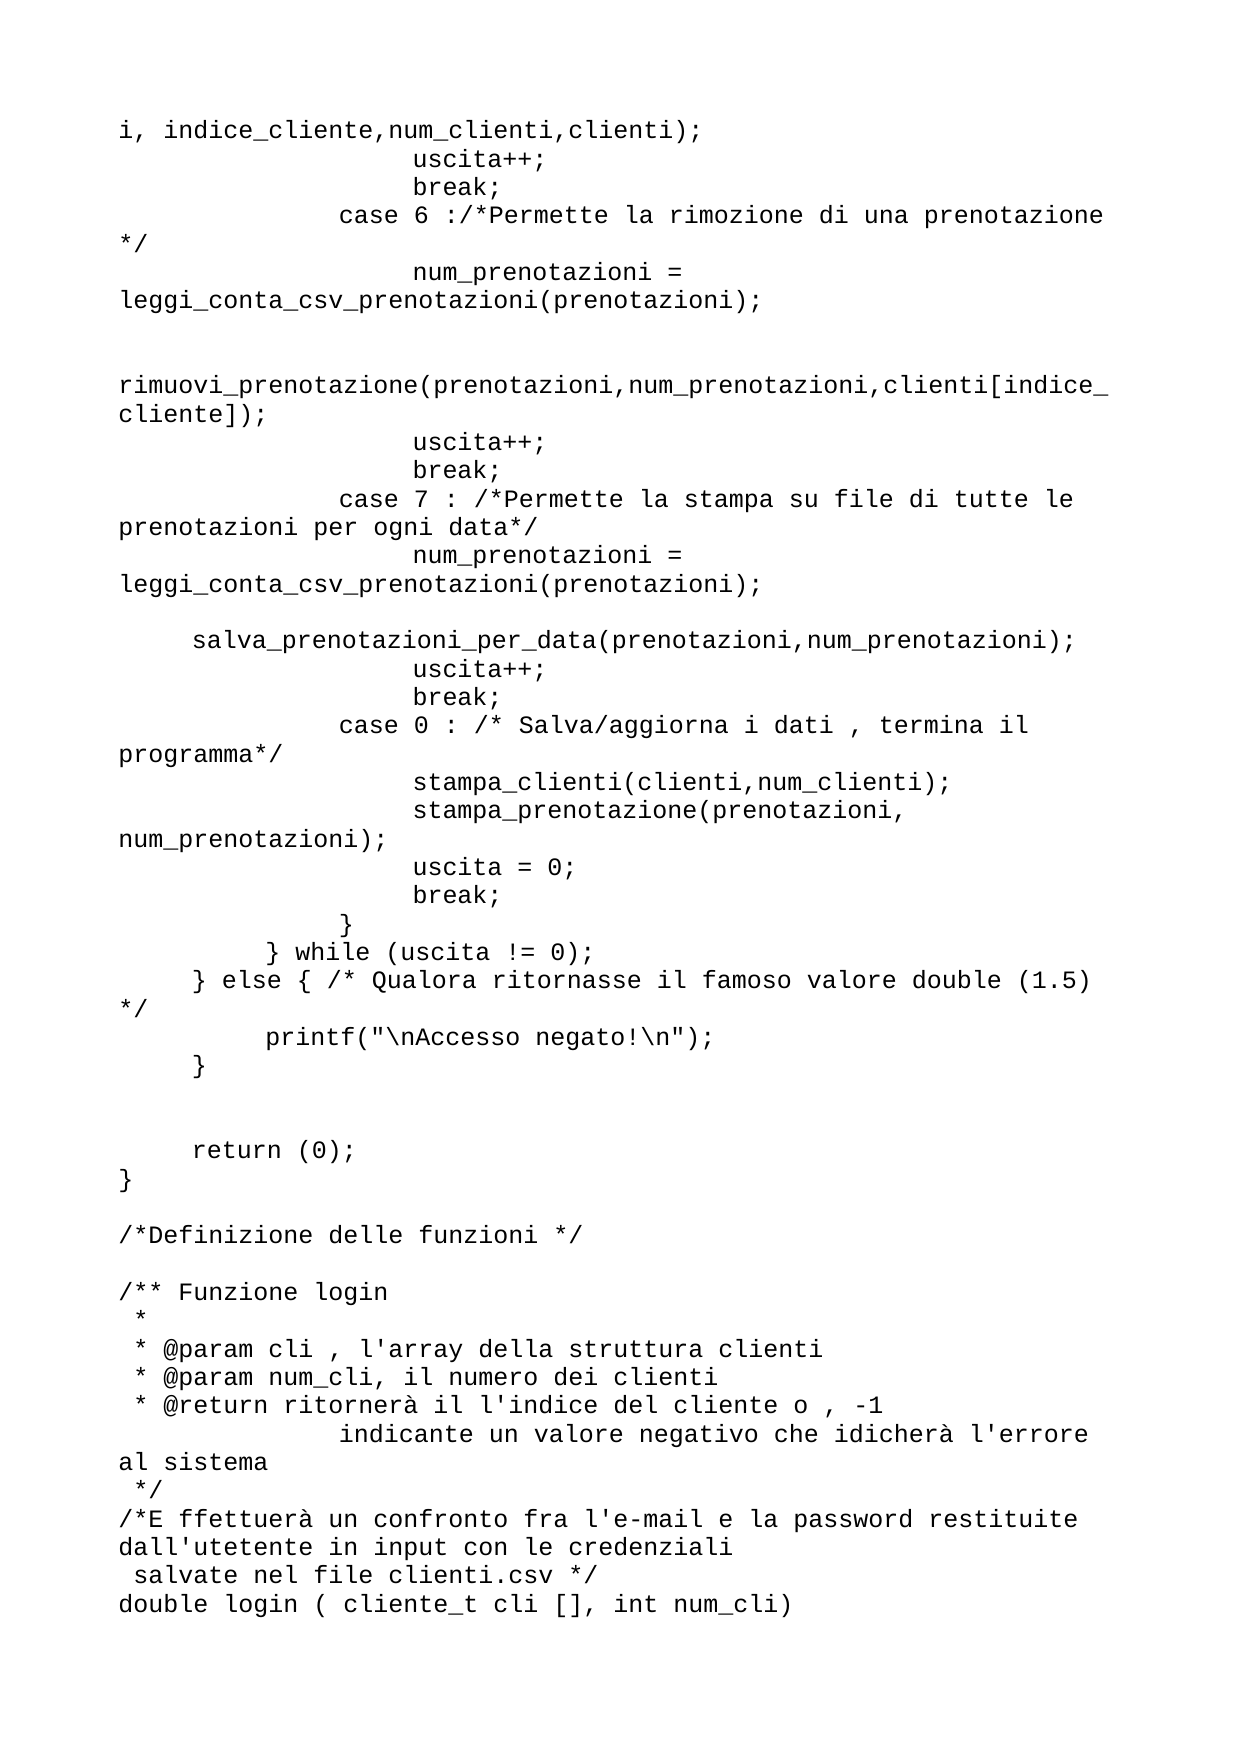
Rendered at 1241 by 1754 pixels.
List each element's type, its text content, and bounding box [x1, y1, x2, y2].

text i, indice_cliente,num_clienti,clienti); uscita++; break; case 6 :/*Permette la rimozione di una prenotazione */ num_prenotazioni = leggi_conta_csv_prenotazioni(prenotazioni); rimuovi_prenotazione(prenotazioni,num_prenotazioni,clienti[indice_cliente]); uscita++; break; case 7 : /*Permette la stampa su file di tutte le prenotazioni per ogni data*/ num_prenotazioni = leggi_conta_csv_prenotazioni(prenotazioni); salva_prenotazioni_per_data(prenotazioni,num_prenotazioni); uscita++; break; case 0 : /* Salva/aggiorna i dati , termina il programma*/ stampa_clienti(clienti,num_clienti); stampa_prenotazione(prenotazioni, num_prenotazioni); uscita = 0; break; } } while (uscita != 0); } else { /* Qualora ritornasse il famoso valore double (1.5) */ printf("\nAccesso negato!\n"); } return (0); } /*Definizione delle funzioni */ /** Funzione login * * @param cli , l'array della struttura clienti * @param num_cli, il numero dei clienti * @return ritornerà il l'indice del cliente o , -1 indicante un valore negativo che idicherà l'errore al sistema */ /*E ffettuerà un confronto fra l'e-mail e la password restituite dall'utetente in input con le credenziali salvate nel file clienti.csv */ double login ( cliente_t cli [], int num_cli) [118, 118, 1122, 1620]
